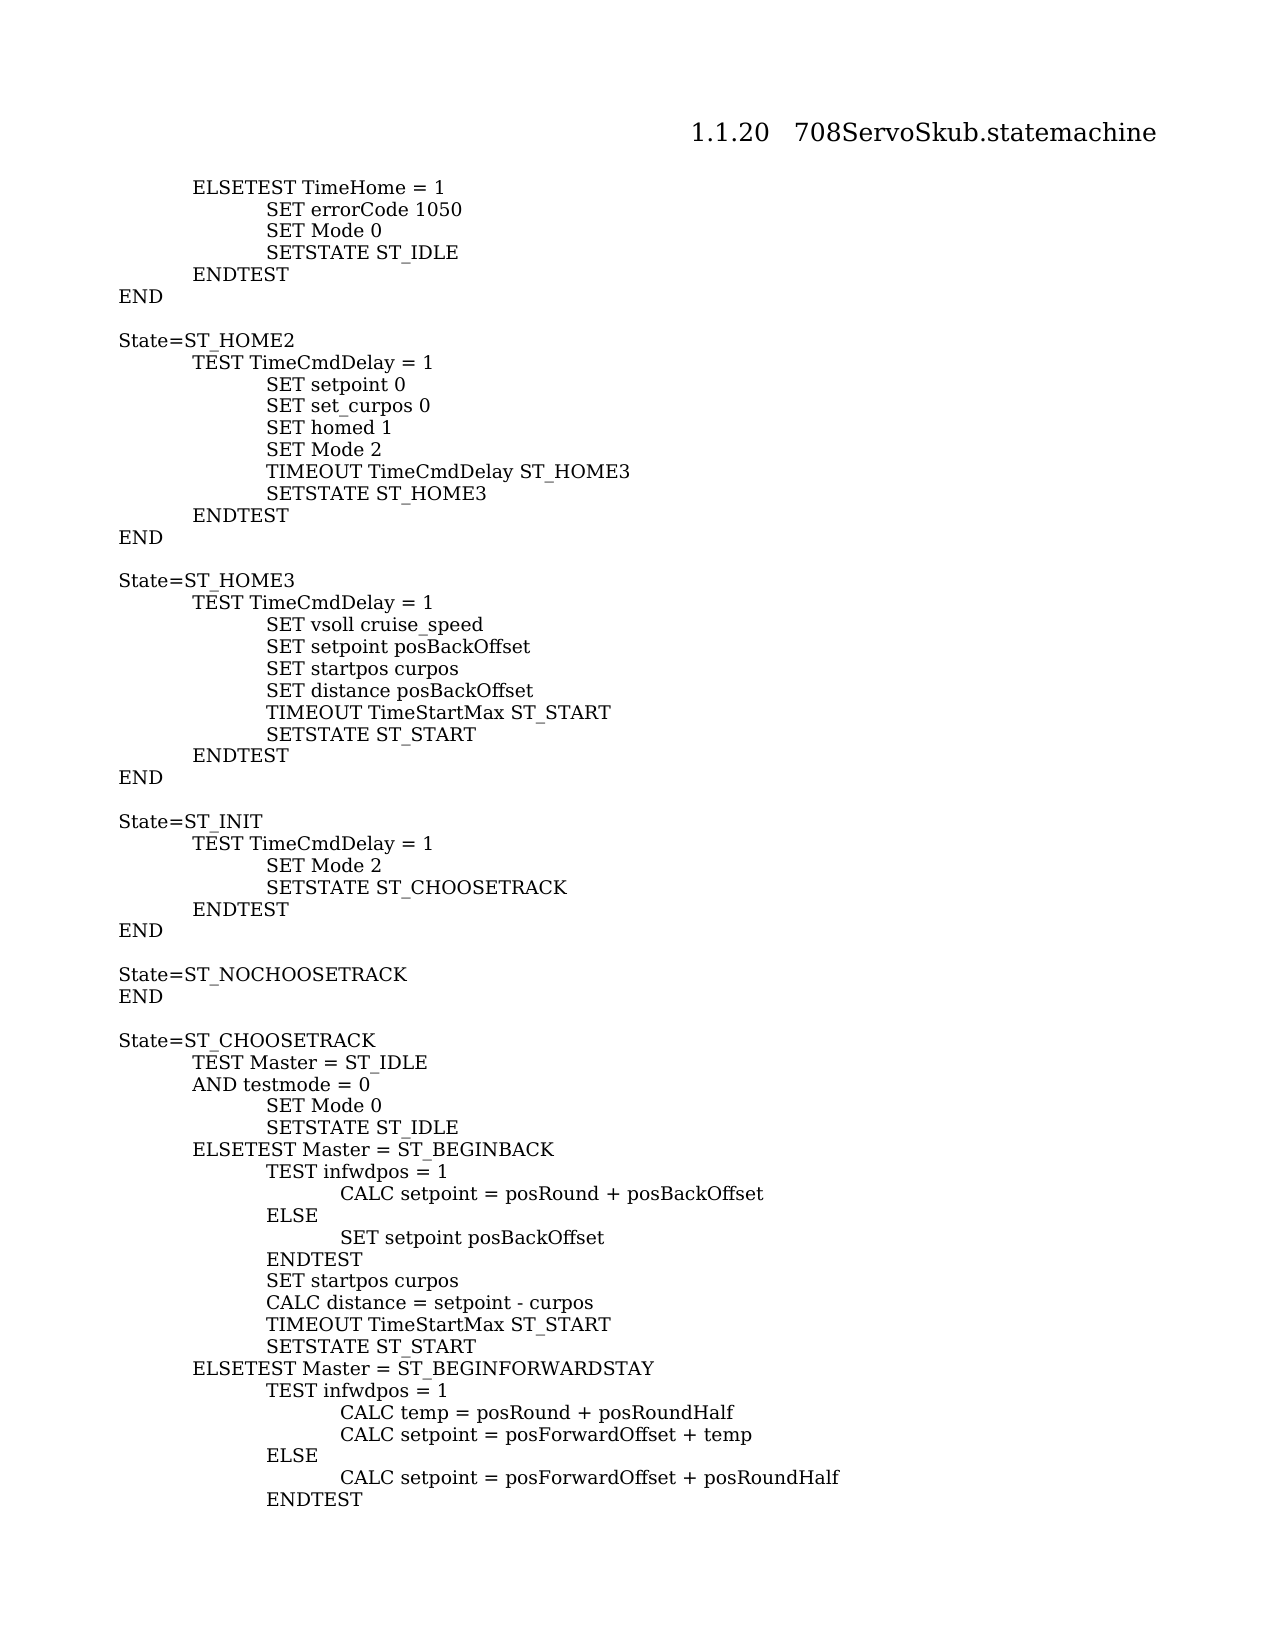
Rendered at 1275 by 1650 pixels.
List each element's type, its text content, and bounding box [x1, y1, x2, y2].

text State=ST_HOME2 [118, 330, 1157, 352]
text State=ST_INIT [118, 811, 1157, 833]
text State=ST_HOME3 [118, 571, 1157, 592]
text ELSE [118, 1446, 1157, 1467]
text SETSTATE ST_START [118, 1336, 1157, 1358]
text AND testmode = 0 [118, 1074, 1157, 1096]
text ENDTEST [118, 1489, 1157, 1511]
text SET Mode 2 [118, 439, 1157, 461]
text SETSTATE ST_START [118, 724, 1157, 746]
text CALC setpoint = posForwardOffset + posRoundHalf [118, 1467, 1157, 1489]
text ELSETEST Master = ST_BEGINBACK [118, 1139, 1157, 1161]
text SET Mode 0 [118, 221, 1157, 242]
text SET setpoint 0 [118, 374, 1157, 396]
text SET setpoint posBackOffset [118, 636, 1157, 658]
text SET startpos curpos [118, 1271, 1157, 1292]
text ENDTEST [118, 899, 1157, 921]
text State=ST_NOCHOOSETRACK [118, 964, 1157, 986]
text SET Mode 2 [118, 855, 1157, 877]
text TEST infwdpos = 1 [118, 1380, 1157, 1402]
text END [118, 767, 1157, 789]
text SET set_curpos 0 [118, 396, 1157, 417]
text ENDTEST [118, 505, 1157, 527]
text END [118, 286, 1157, 308]
text ELSETEST Master = ST_BEGINFORWARDSTAY [118, 1358, 1157, 1380]
text END [118, 527, 1157, 549]
text TEST TimeCmdDelay = 1 [118, 352, 1157, 374]
text ELSETEST TimeHome = 1 [118, 177, 1157, 199]
text SETSTATE ST_CHOOSETRACK [118, 877, 1157, 899]
text TEST Master = ST_IDLE [118, 1052, 1157, 1074]
text TIMEOUT TimeStartMax ST_START [118, 1314, 1157, 1336]
text TEST infwdpos = 1 [118, 1161, 1157, 1183]
text TEST TimeCmdDelay = 1 [118, 833, 1157, 855]
text SET startpos curpos [118, 658, 1157, 680]
text TIMEOUT TimeStartMax ST_START [118, 702, 1157, 724]
text SETSTATE ST_IDLE [118, 1117, 1157, 1139]
text TIMEOUT TimeCmdDelay ST_HOME3 [118, 461, 1157, 483]
text ELSE [118, 1205, 1157, 1227]
text SET vsoll cruise_speed [118, 614, 1157, 636]
text SETSTATE ST_IDLE [118, 242, 1157, 264]
text TEST TimeCmdDelay = 1 [118, 592, 1157, 614]
text CALC setpoint = posForwardOffset + temp [118, 1424, 1157, 1446]
text SET setpoint posBackOffset [118, 1227, 1157, 1249]
text CALC distance = setpoint - curpos [118, 1292, 1157, 1314]
text State=ST_CHOOSETRACK [118, 1030, 1157, 1052]
text SET Mode 0 [118, 1096, 1157, 1117]
text SET homed 1 [118, 417, 1157, 439]
text CALC setpoint = posRound + posBackOffset [118, 1183, 1157, 1205]
text SET distance posBackOffset [118, 680, 1157, 702]
text END [118, 921, 1157, 942]
text SETSTATE ST_HOME3 [118, 483, 1157, 505]
text ENDTEST [118, 746, 1157, 767]
text SET errorCode 1050 [118, 199, 1157, 221]
text ENDTEST [118, 1249, 1157, 1271]
text END [118, 986, 1157, 1008]
text CALC temp = posRound + posRoundHalf [118, 1402, 1157, 1424]
text ENDTEST [118, 264, 1157, 286]
